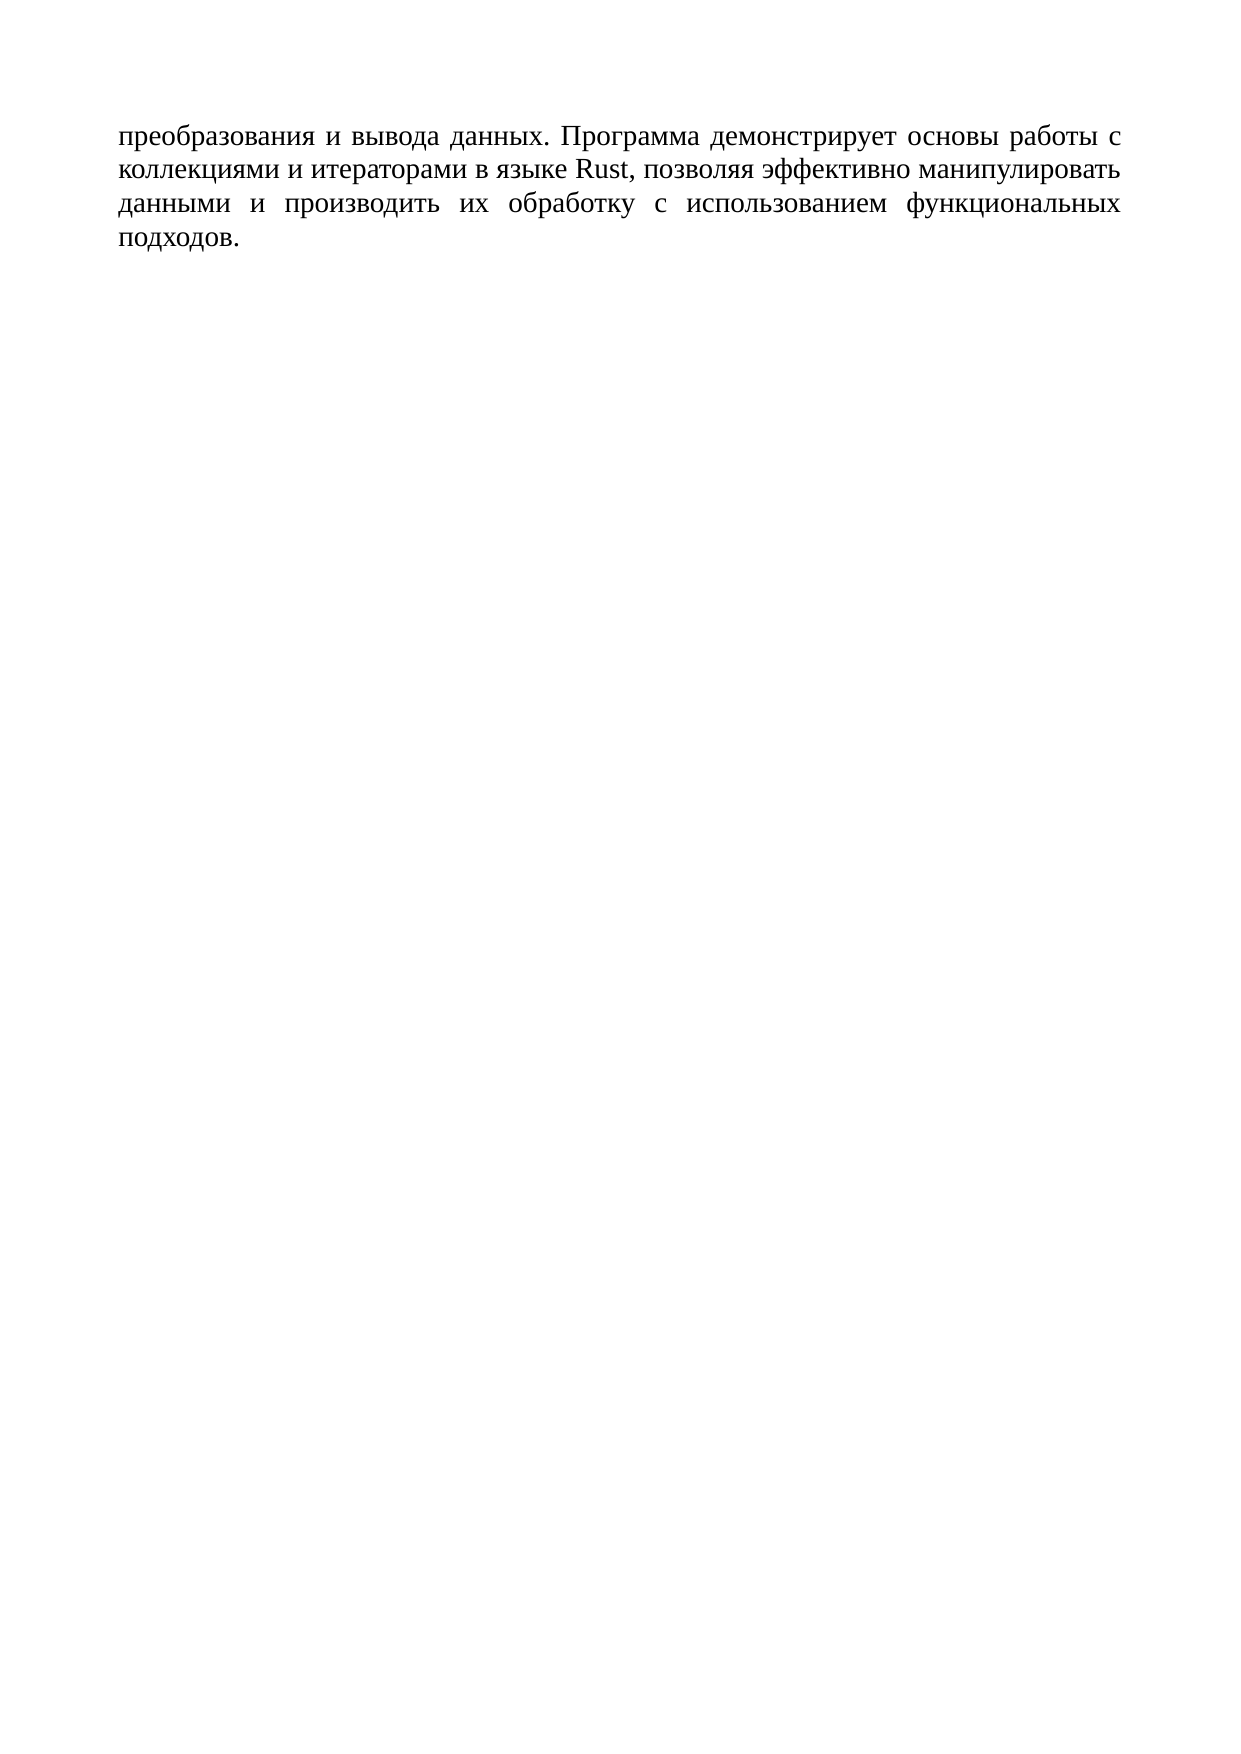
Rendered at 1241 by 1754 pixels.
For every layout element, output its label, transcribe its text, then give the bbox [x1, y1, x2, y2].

text преобразования и вывода данных. Программа демонстрирует основы работы с коллекциями и итераторами в языке Rust, позволяя эффективно манипулировать данными и производить их обработку с использованием функциональных подходов. [118, 118, 1122, 252]
